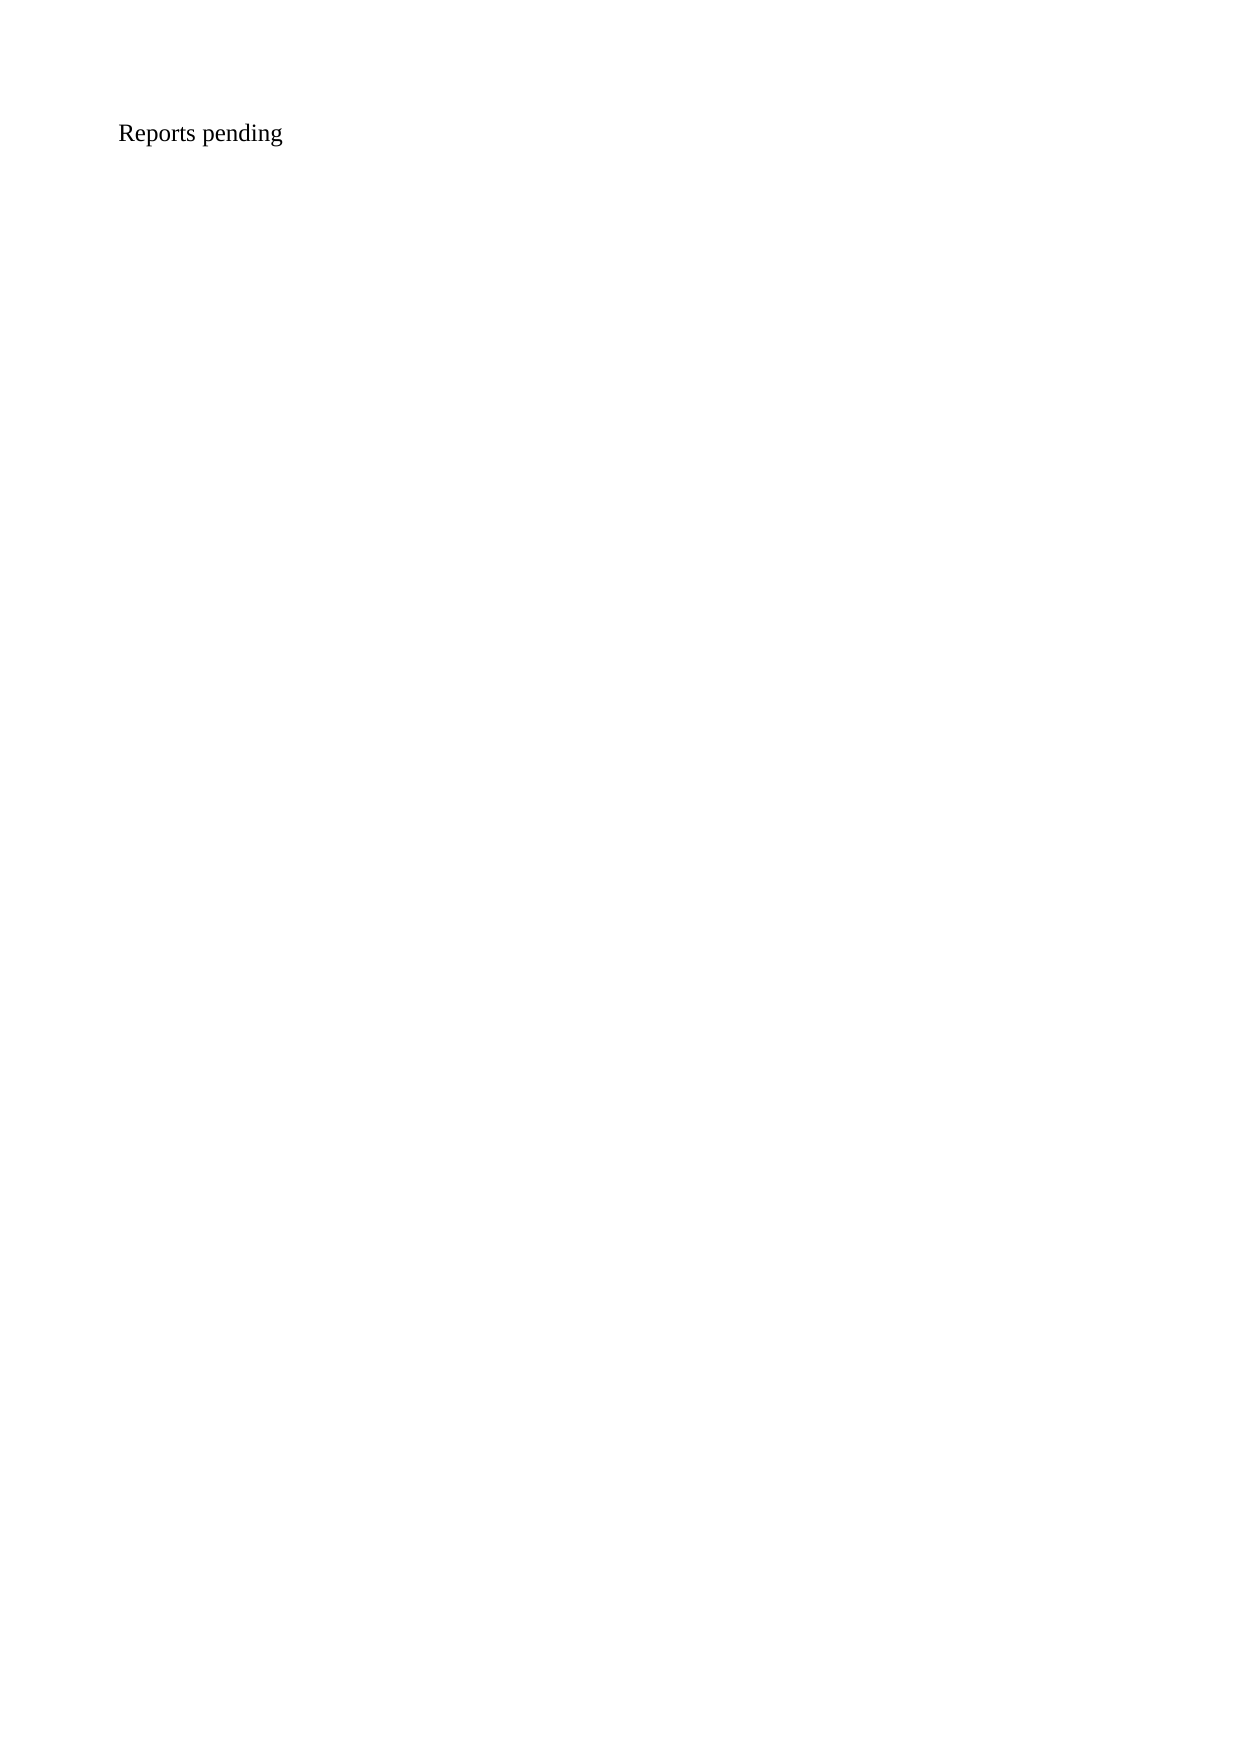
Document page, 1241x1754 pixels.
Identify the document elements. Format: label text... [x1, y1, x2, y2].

text Reports pending [118, 118, 1122, 147]
